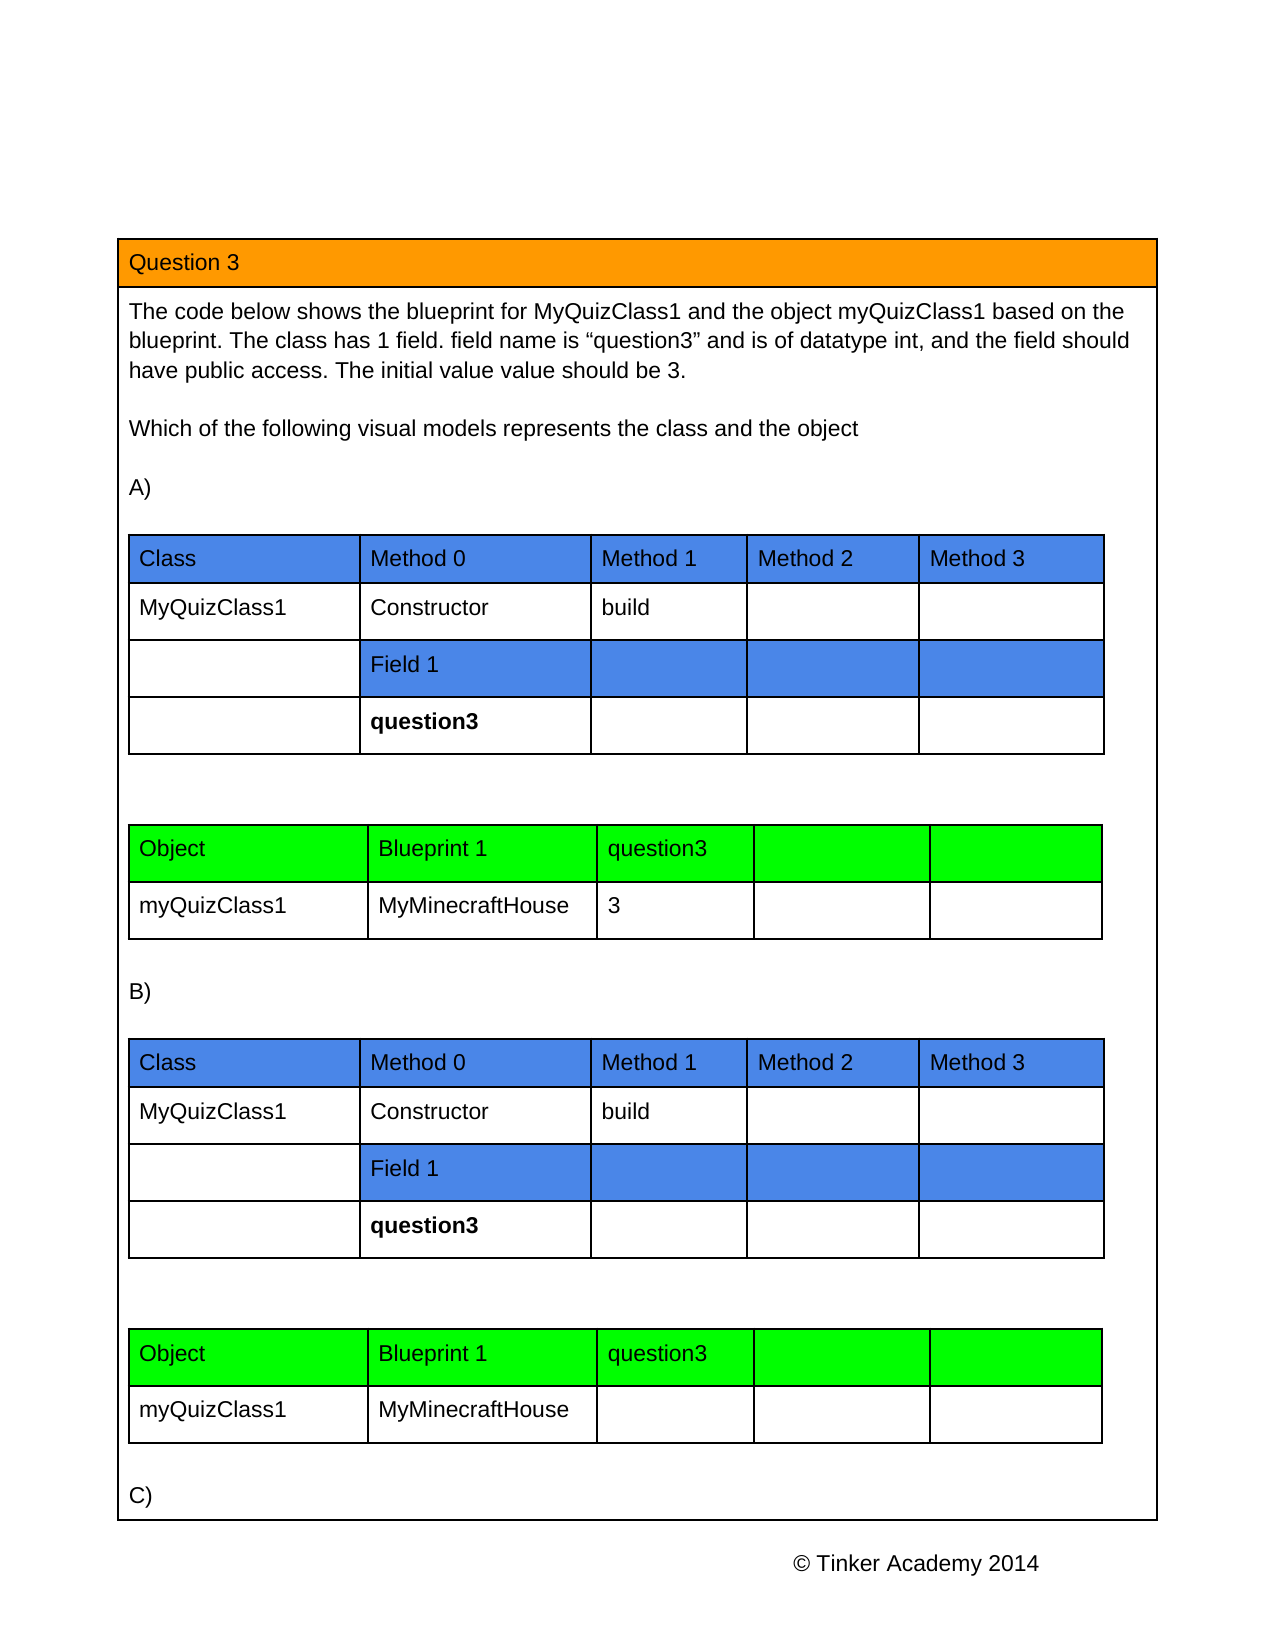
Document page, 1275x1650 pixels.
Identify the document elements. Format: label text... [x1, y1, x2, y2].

table_cell build [592, 584, 746, 639]
table_cell [755, 1387, 929, 1442]
table_cell question3 [361, 698, 590, 753]
table_cell [748, 1088, 918, 1143]
table_header Method 2 [748, 1040, 918, 1086]
table_cell build [592, 1088, 746, 1143]
table_cell myQuizClass1 [130, 1387, 367, 1442]
table_cell [920, 584, 1103, 639]
table_cell [920, 1202, 1103, 1257]
table_cell Constructor [361, 1088, 590, 1143]
table_cell [130, 698, 359, 753]
table_header Method 0 [361, 536, 590, 582]
table_cell [592, 1145, 746, 1200]
table_cell [130, 641, 359, 696]
table_header Method 0 [361, 1040, 590, 1086]
table_cell Constructor [361, 584, 590, 639]
table_cell MyQuizClass1 [130, 1088, 359, 1143]
table_cell [920, 698, 1103, 753]
table_cell [130, 1202, 359, 1257]
table_cell [592, 698, 746, 753]
table_header [755, 1330, 929, 1385]
table_cell The code below shows the blueprint for MyQuizClass1 and the object myQuizClass1 based on the blueprint. The class has 1 field. field name is “question3” and is of datatype int, and the field should have public access. The initial value value should be 3. Which of the following visual models represents the class and the object A) B) C) [119, 288, 1156, 1519]
table_header Class [130, 1040, 359, 1086]
table_cell MyMinecraftHouse [369, 883, 596, 938]
table_header Question 3 [119, 240, 1156, 286]
table_header Method 1 [592, 536, 746, 582]
table_header Object [130, 826, 367, 881]
table_header Method 2 [748, 536, 918, 582]
table_header question3 [598, 826, 753, 881]
table_header Class [130, 536, 359, 582]
table_cell [920, 1088, 1103, 1143]
table_cell [931, 883, 1101, 938]
table_header Method 3 [920, 1040, 1103, 1086]
table_cell Field 1 [361, 1145, 590, 1200]
table_cell [748, 1202, 918, 1257]
table_header [931, 826, 1101, 881]
table_cell myQuizClass1 [130, 883, 367, 938]
table_cell [748, 584, 918, 639]
table_header [931, 1330, 1101, 1385]
table_header Blueprint 1 [369, 826, 596, 881]
table_cell [920, 1145, 1103, 1200]
table_cell [931, 1387, 1101, 1442]
table_cell [748, 1145, 918, 1200]
table_cell [592, 641, 746, 696]
table_cell [592, 1202, 746, 1257]
table_header Object [130, 1330, 367, 1385]
table_cell 3 [598, 883, 753, 938]
table_header Blueprint 1 [369, 1330, 596, 1385]
table_cell [920, 641, 1103, 696]
table_header Method 3 [920, 536, 1103, 582]
table_cell [748, 641, 918, 696]
table_header [755, 826, 929, 881]
table_header Method 1 [592, 1040, 746, 1086]
table_cell [130, 1145, 359, 1200]
table_cell Field 1 [361, 641, 590, 696]
table_cell question3 [361, 1202, 590, 1257]
table_cell MyMinecraftHouse [369, 1387, 596, 1442]
table_header question3 [598, 1330, 753, 1385]
table_cell [598, 1387, 753, 1442]
table_cell [748, 698, 918, 753]
table_cell [755, 883, 929, 938]
table_cell MyQuizClass1 [130, 584, 359, 639]
